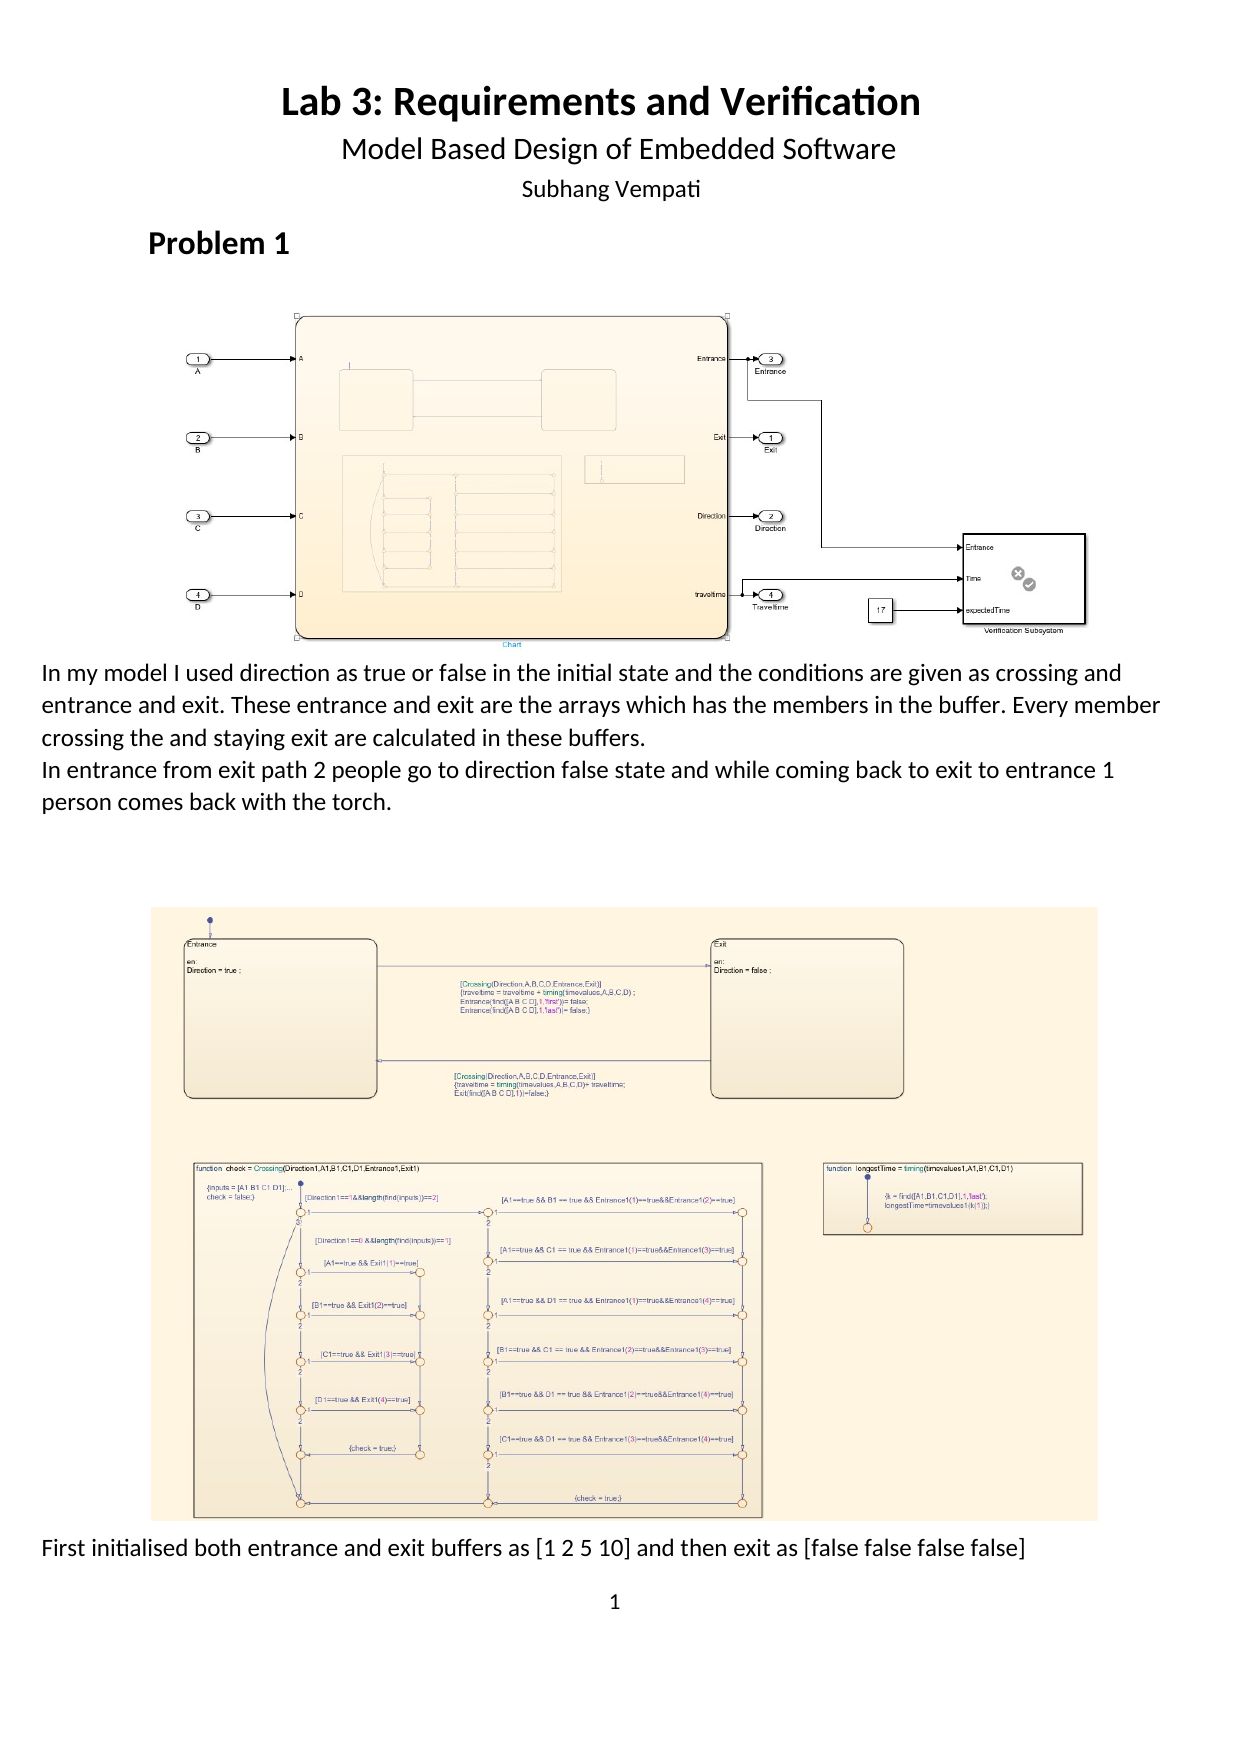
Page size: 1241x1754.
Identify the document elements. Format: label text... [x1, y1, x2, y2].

text In my model I used direction as true or false in the initial state and the conditions are given as crossing and entrance and exit. These entrance and exit are the arrays which has the members in the buffer. Every member crossing the and staying exit are calculated in these buffers. [41, 657, 1164, 752]
subtitle Problem 1 [148, 222, 1164, 263]
text Subhang Vempati [148, 173, 1164, 204]
text In entrance from exit path 2 people go to direction false state and while coming back to exit to entrance 1 person comes back with the torch. [41, 754, 1164, 817]
text Lab 3: Requirements and Verification [281, 75, 1164, 126]
text Model Based Design of Embedded Software [341, 129, 1164, 167]
text First initialised both entrance and exit buffers as [1 2 5 10] and then exit as [false false false false] [41, 1532, 1164, 1563]
